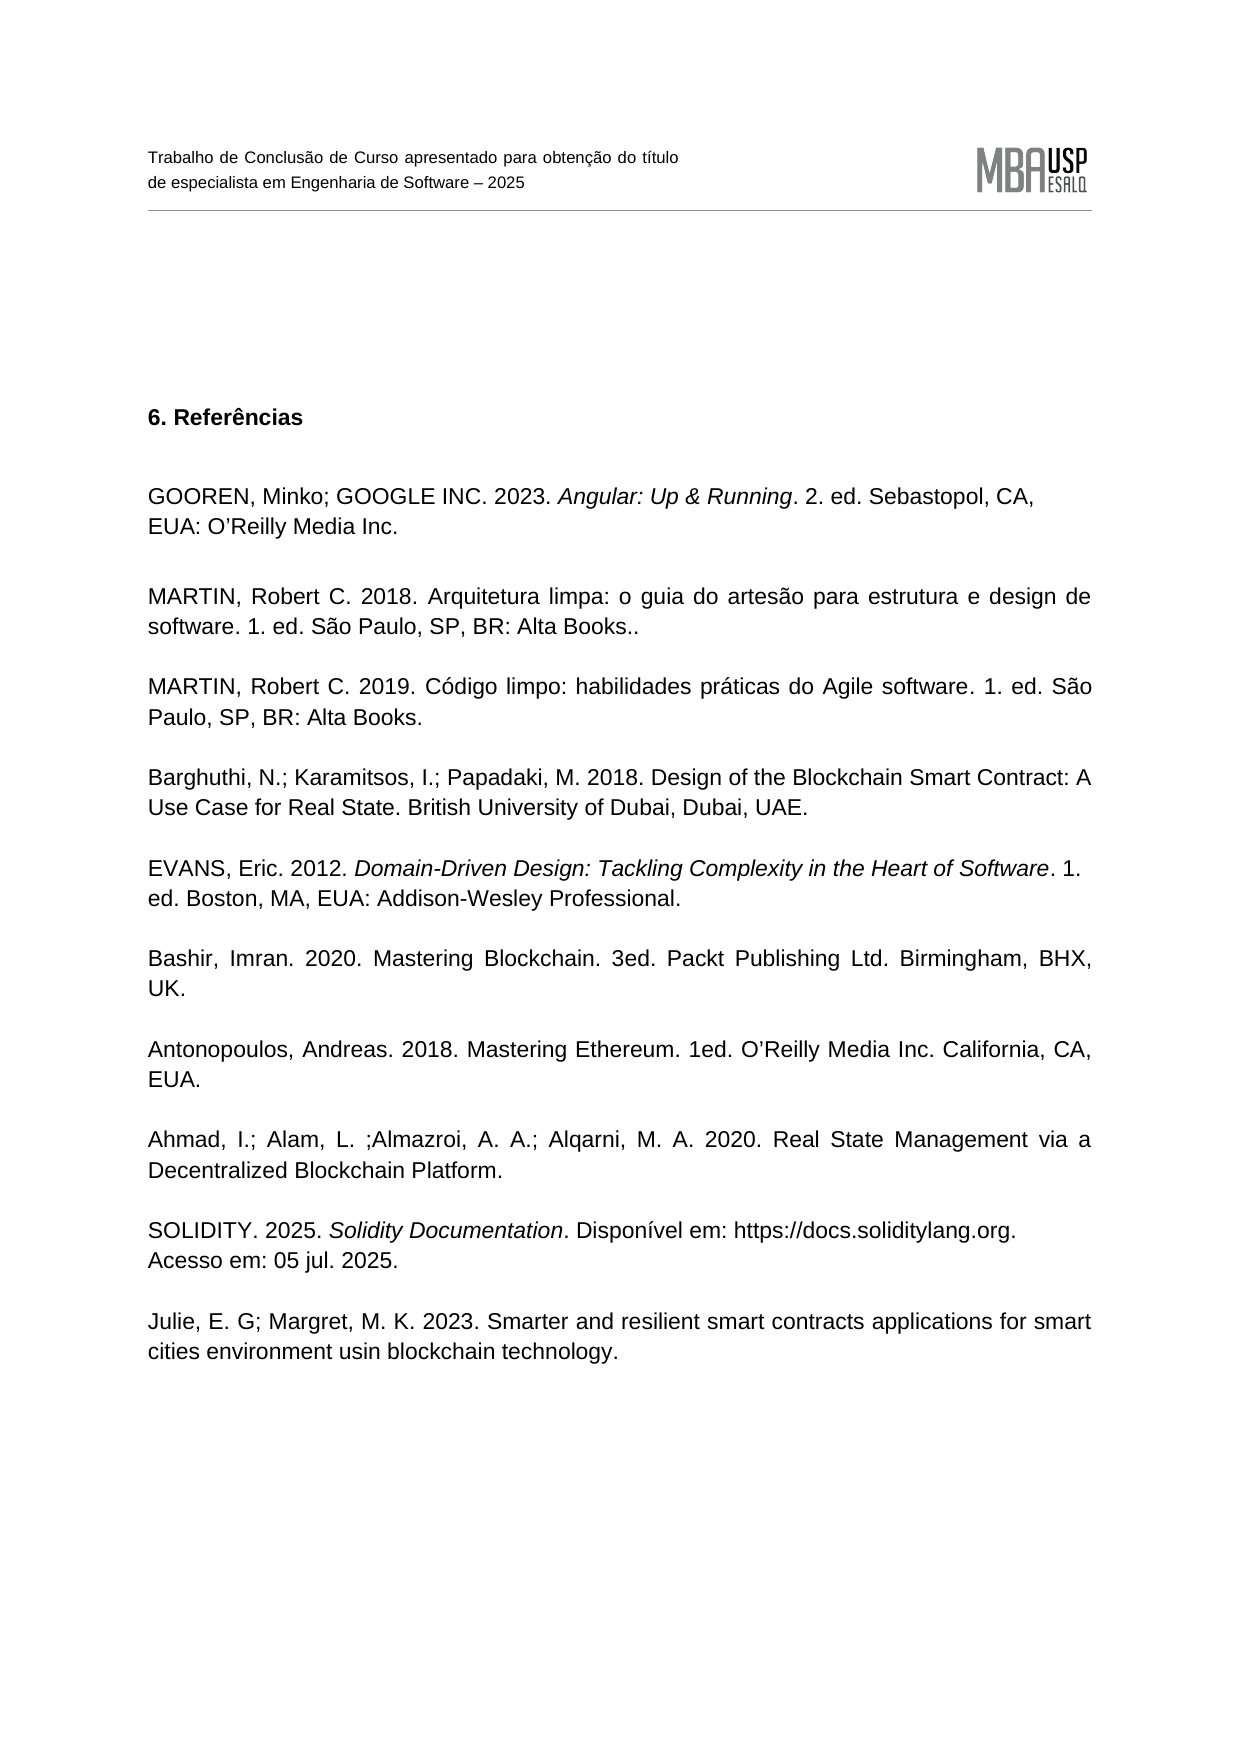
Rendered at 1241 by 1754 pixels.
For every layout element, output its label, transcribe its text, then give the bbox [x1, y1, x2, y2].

text EVANS, Eric. 2012. Domain-Driven Design: Tackling Complexity in the Heart of Software. 1. ed. Boston, MA, EUA: Addison-Wesley Professional. [148, 854, 1092, 911]
text Ahmad, I.; Alam, L. ;Almazroi, A. A.; Alqarni, M. A. 2020. Real State Management via a Decentralized Blockchain Platform. [148, 1126, 1092, 1183]
text Bashir, Imran. 2020. Mastering Blockchain. 3ed. Packt Publishing Ltd. Birmingham, BHX, UK. [148, 945, 1092, 1002]
picture [972, 146, 1092, 195]
text Julie, E. G; Margret, M. K. 2023. Smarter and resilient smart contracts applications for smart cities environment usin blockchain technology. [148, 1308, 1092, 1364]
text Barghuthi, N.; Karamitsos, I.; Papadaki, M. 2018. Design of the Blockchain Smart Contract: A Use Case for Real State. British University of Dubai, Dubai, UAE. [148, 764, 1092, 820]
text MARTIN, Robert C. 2019. Código limpo: habilidades práticas do Agile software. 1. ed. São Paulo, SP, BR: Alta Books. [148, 673, 1092, 730]
text 6. Referências [148, 404, 1092, 430]
text GOOREN, Minko; GOOGLE INC. 2023. Angular: Up & Running. 2. ed. Sebastopol, CA, EUA: O’Reilly Media Inc. [148, 483, 1092, 539]
text SOLIDITY. 2025. Solidity Documentation. Disponível em: https://docs.soliditylang.org. Acesso em: 05 jul. 2025. [148, 1217, 1092, 1273]
text MARTIN, Robert C. 2018. Arquitetura limpa: o guia do artesão para estrutura e design de software. 1. ed. São Paulo, SP, BR: Alta Books.. [148, 583, 1092, 639]
text Antonopoulos, Andreas. 2018. Mastering Ethereum. 1ed. O’Reilly Media Inc. California, CA, EUA. [148, 1036, 1092, 1092]
